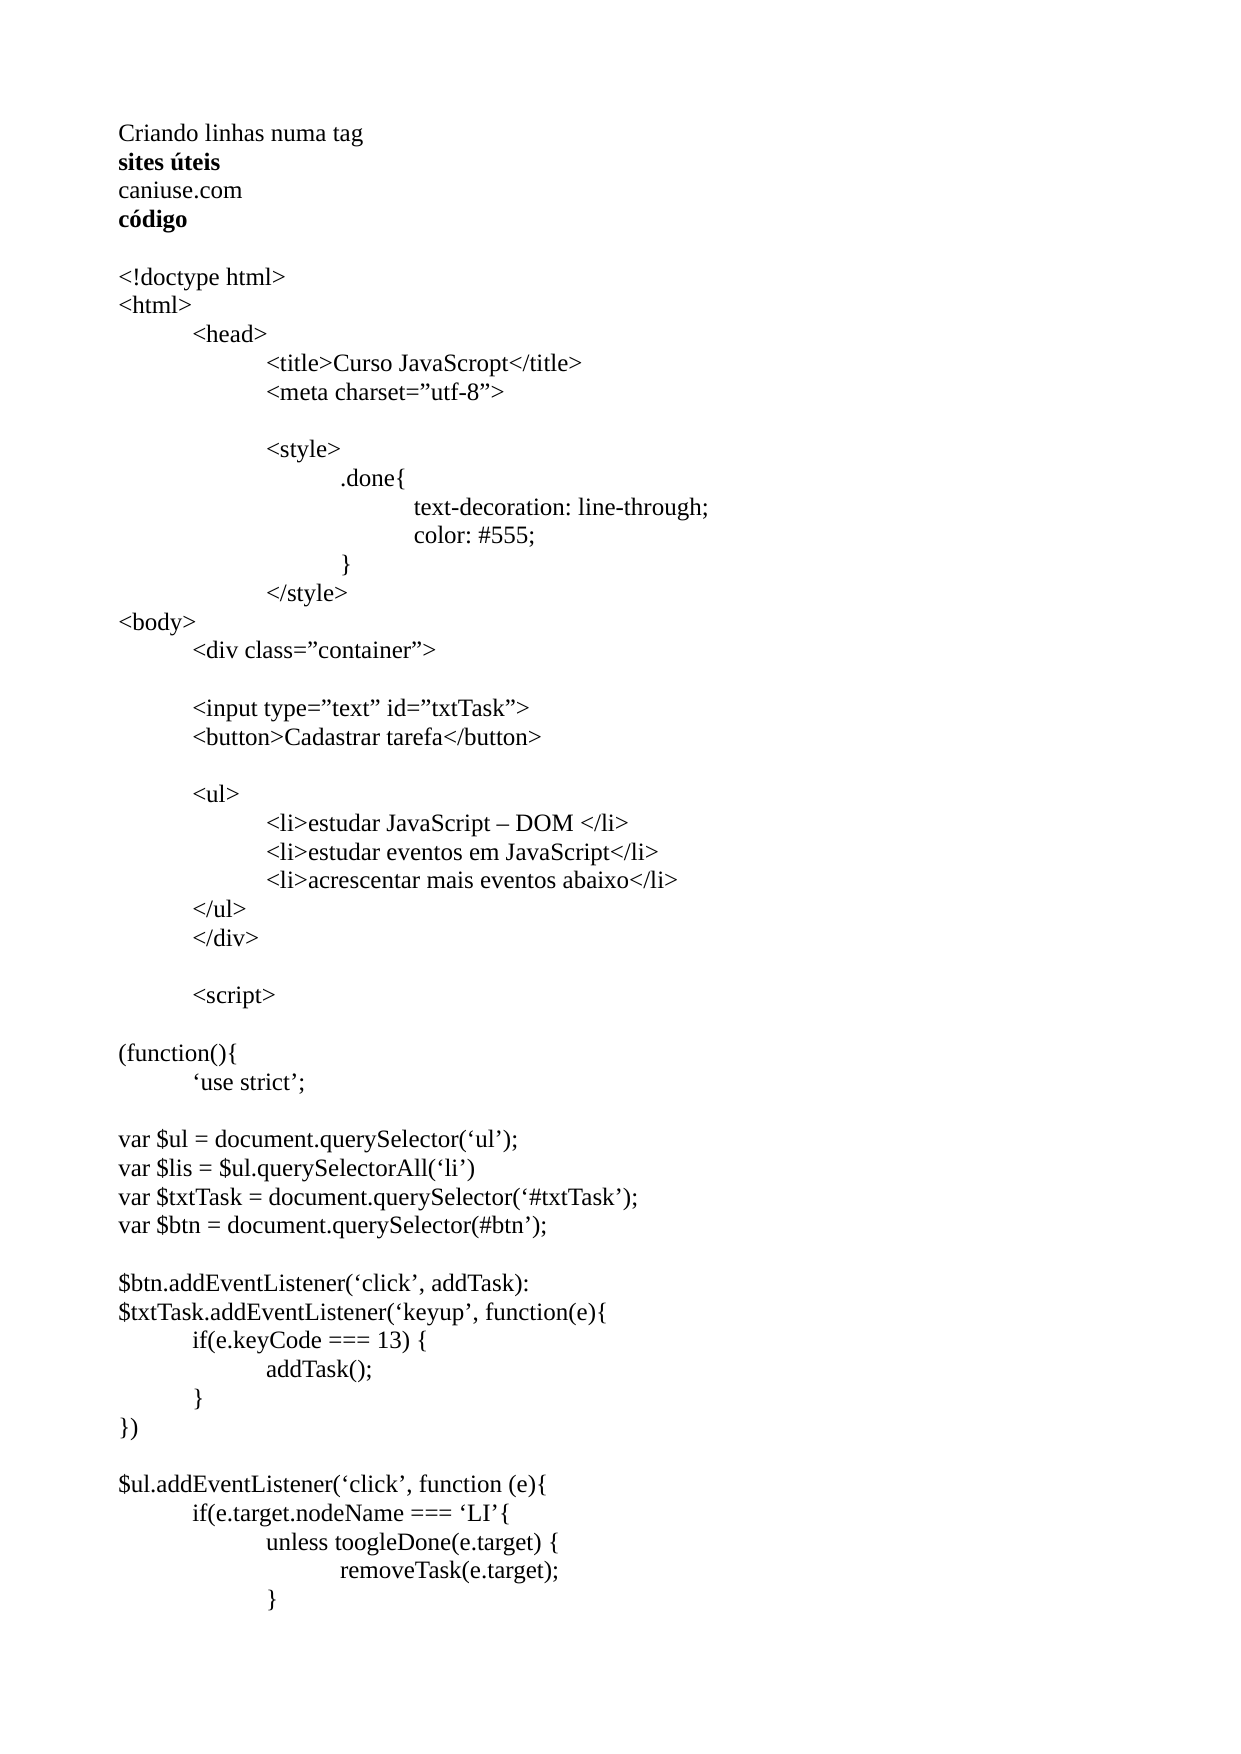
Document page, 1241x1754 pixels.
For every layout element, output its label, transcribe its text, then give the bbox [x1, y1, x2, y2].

text </div> [118, 923, 1122, 952]
text var $txtTask = document.querySelector(‘#txtTask’); [118, 1182, 1122, 1211]
text <title>Curso JavaScropt</title> [118, 348, 1122, 377]
text } [118, 1584, 1122, 1613]
text $btn.addEventListener(‘click’, addTask): [118, 1268, 1122, 1297]
text <ul> [118, 779, 1122, 808]
text unless toogleDone(e.target) { [118, 1527, 1122, 1556]
text } [118, 1383, 1122, 1412]
text <head> [118, 319, 1122, 348]
text var $lis = $ul.querySelectorAll(‘li’) [118, 1153, 1122, 1182]
text <script> [118, 981, 1122, 1009]
text Criando linhas numa tag [118, 118, 1122, 147]
text color: #555; [118, 521, 1122, 549]
text sites úteis [118, 147, 1122, 176]
text </style> [118, 578, 1122, 607]
text código [118, 204, 1122, 233]
text <meta charset=”utf-8”> [118, 377, 1122, 406]
text ‘use strict’; [118, 1067, 1122, 1096]
text removeTask(e.target); [118, 1556, 1122, 1584]
text <style> [118, 434, 1122, 463]
text <!doctype html> [118, 262, 1122, 291]
text $txtTask.addEventListener(‘keyup’, function(e){ [118, 1297, 1122, 1326]
text (function(){ [118, 1038, 1122, 1067]
text }) [118, 1412, 1122, 1441]
text text-decoration: line-through; [118, 492, 1122, 521]
text <li>estudar eventos em JavaScript</li> [118, 837, 1122, 866]
text .done{ [118, 463, 1122, 492]
text if(e.keyCode === 13) { [118, 1326, 1122, 1354]
text var $btn = document.querySelector(#btn’); [118, 1211, 1122, 1239]
text if(e.target.nodeName === ‘LI’{ [118, 1498, 1122, 1527]
text <li>acrescentar mais eventos abaixo</li> [118, 866, 1122, 894]
text caniuse.com [118, 176, 1122, 204]
text </ul> [118, 894, 1122, 923]
text <button>Cadastrar tarefa</button> [118, 722, 1122, 751]
text <li>estudar JavaScript – DOM </li> [118, 808, 1122, 837]
text $ul.addEventListener(‘click’, function (e){ [118, 1469, 1122, 1498]
text <body> [118, 607, 1122, 636]
text addTask(); [118, 1354, 1122, 1383]
text <html> [118, 291, 1122, 319]
text } [118, 549, 1122, 578]
text <div class=”container”> [118, 636, 1122, 664]
text <input type=”text” id=”txtTask”> [118, 693, 1122, 722]
text var $ul = document.querySelector(‘ul’); [118, 1124, 1122, 1153]
